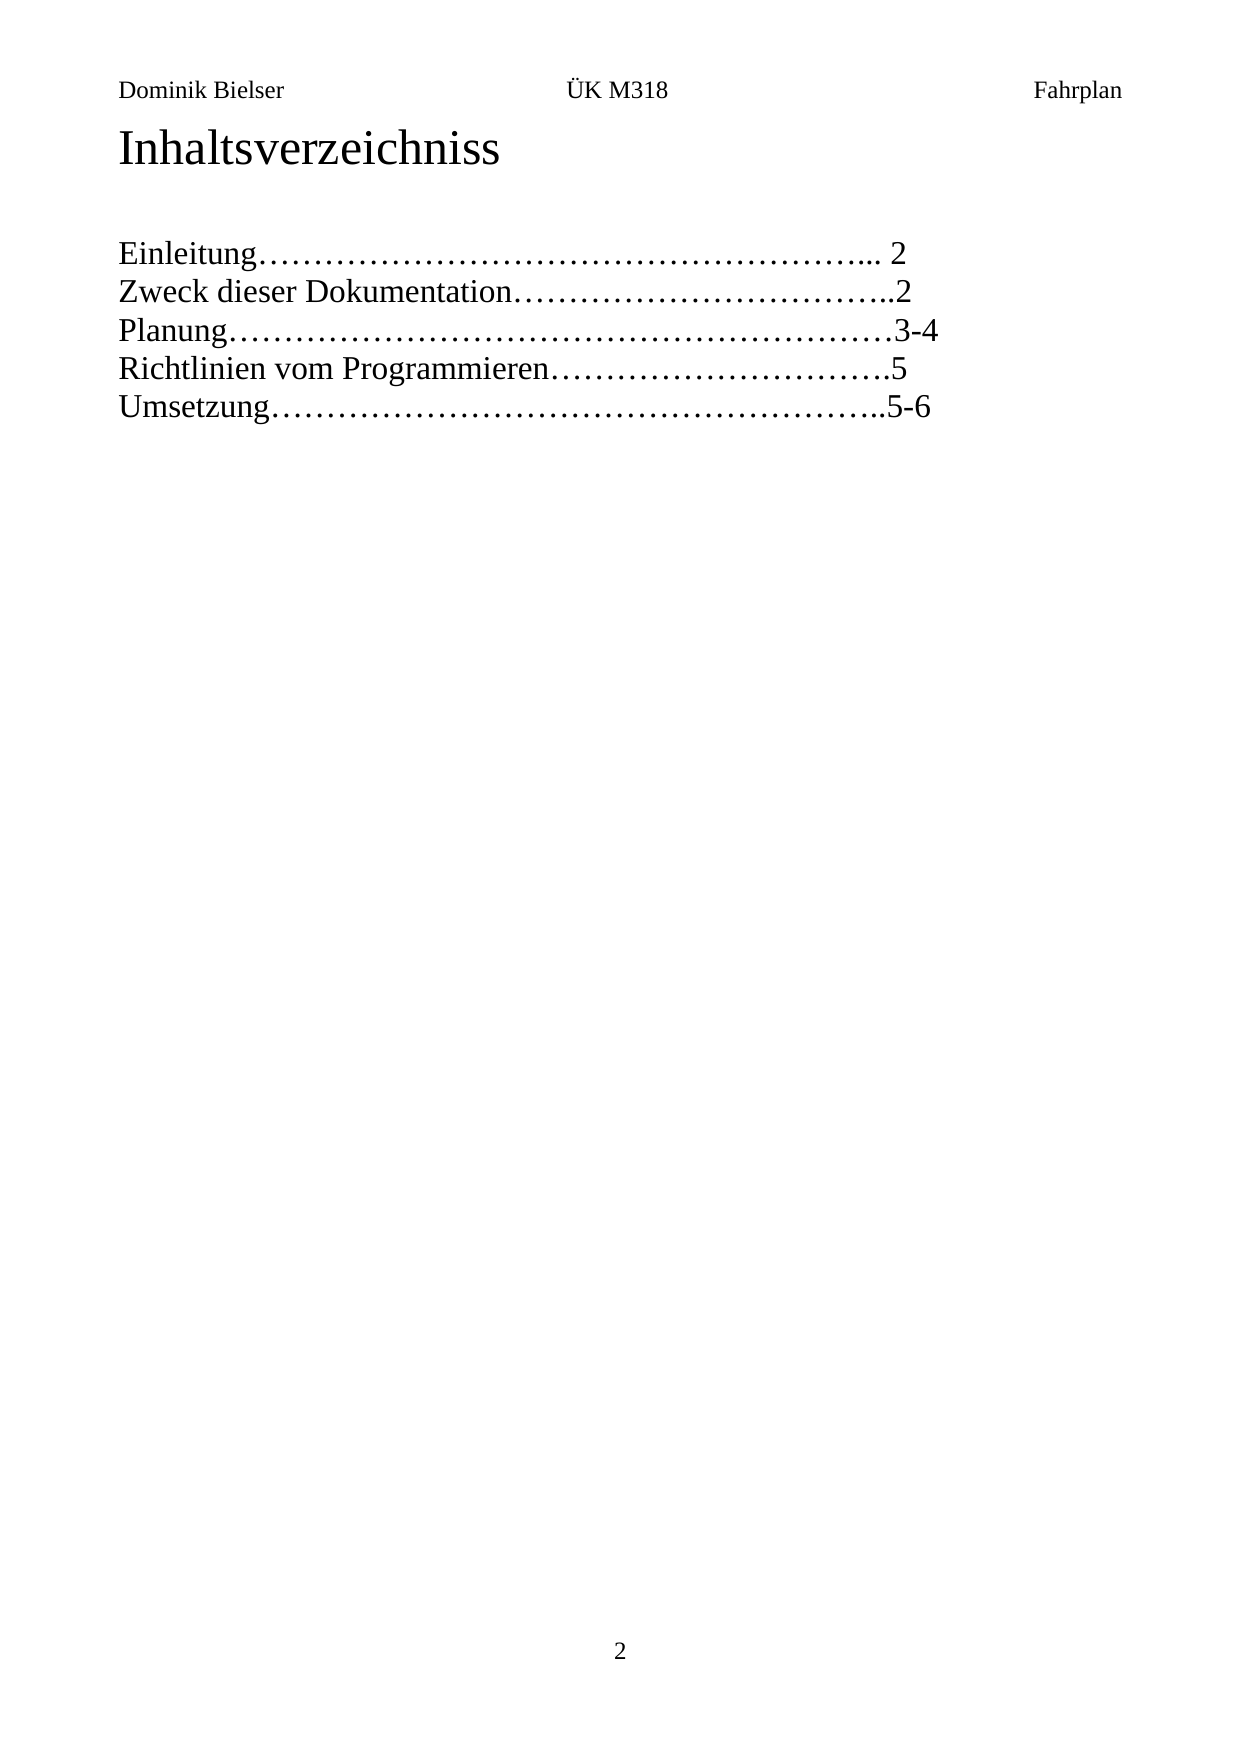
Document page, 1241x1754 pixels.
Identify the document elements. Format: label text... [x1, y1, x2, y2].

text Einleitung………………………………………………... 2 [118, 233, 1122, 271]
text Richtlinien vom Programmieren………………………….5 [118, 348, 1122, 386]
text Inhaltsverzeichniss [118, 118, 1122, 176]
text Zweck dieser Dokumentation……………………………..2 [118, 271, 1122, 310]
text Planung……………………………………………………3-4 [118, 310, 1122, 348]
text Umsetzung………………………………………………..5-6 [118, 386, 1122, 425]
